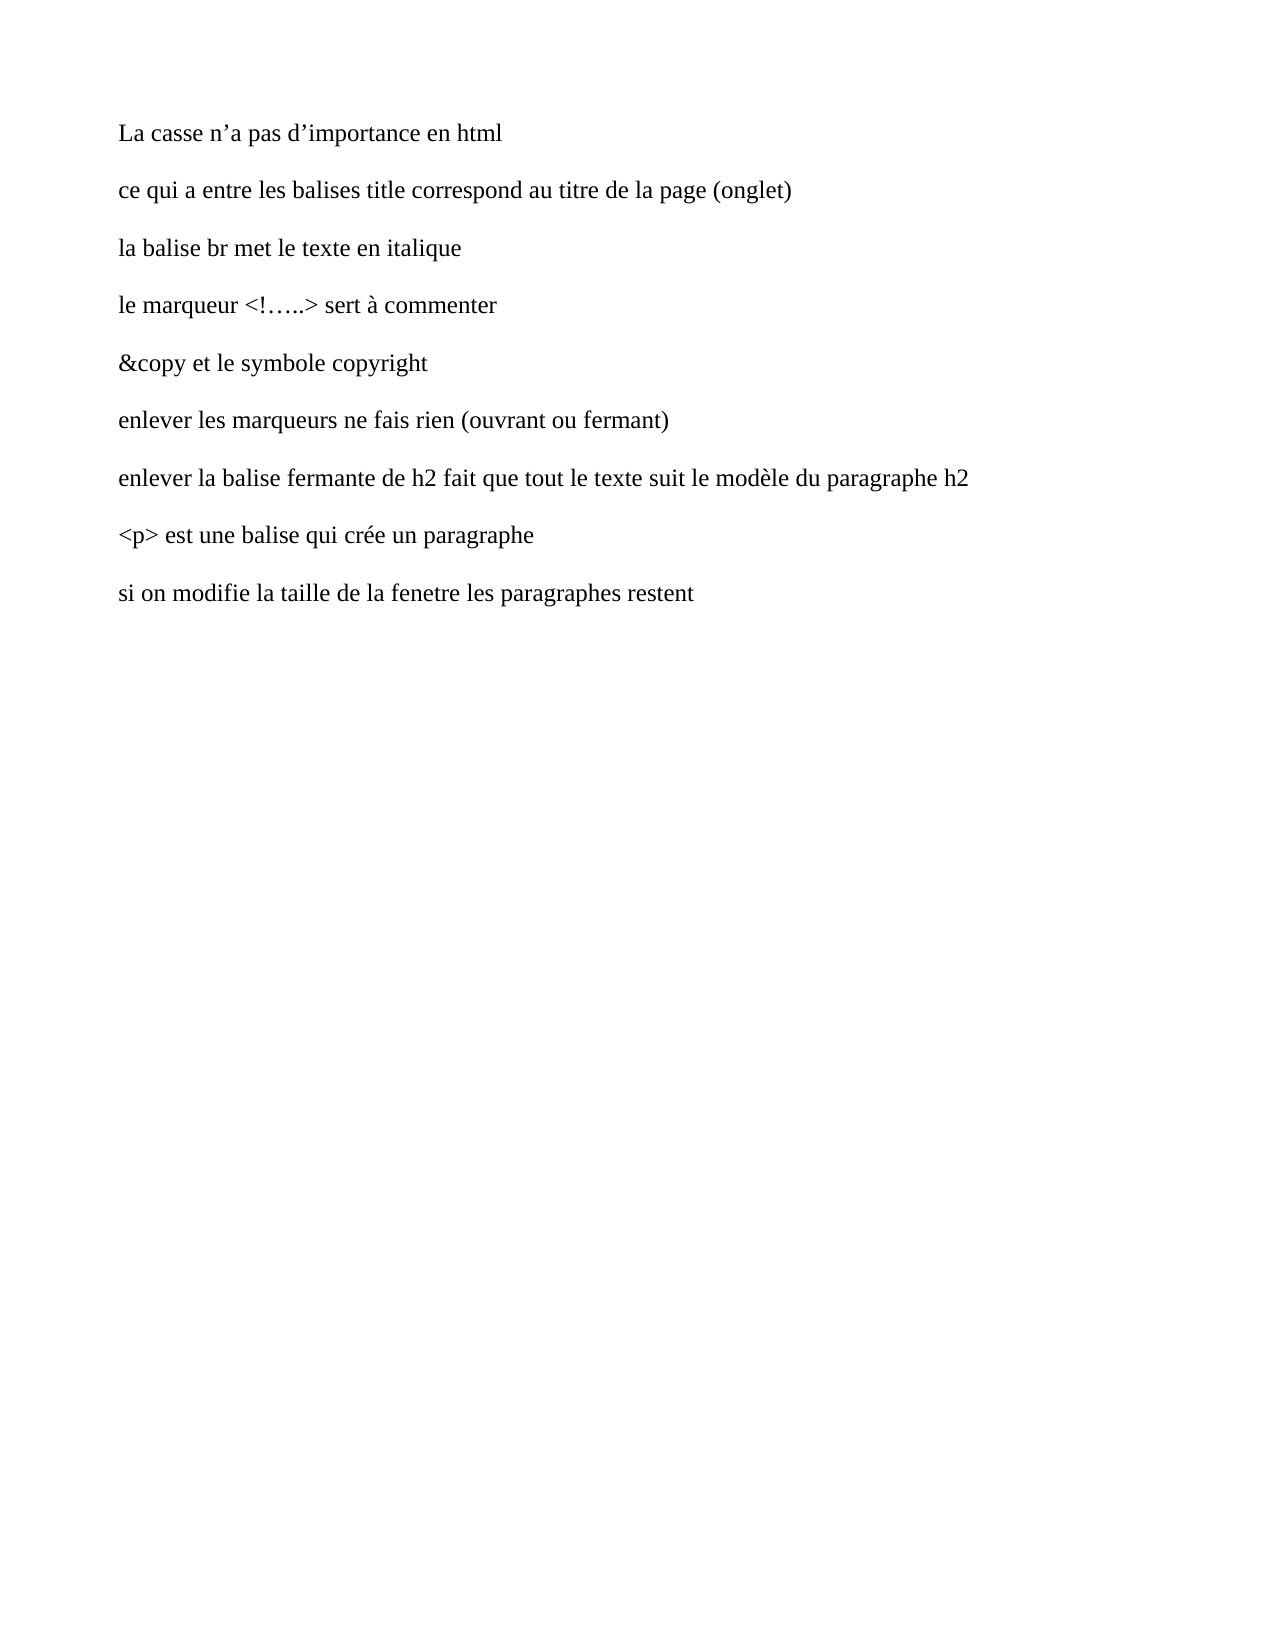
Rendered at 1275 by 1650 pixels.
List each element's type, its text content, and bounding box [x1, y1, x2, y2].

text La casse n’a pas d’importance en html [118, 118, 1157, 147]
text &copy et le symbole copyright [118, 348, 1157, 377]
text si on modifie la taille de la fenetre les paragraphes restent [118, 578, 1157, 607]
text la balise br met le texte en italique [118, 233, 1157, 262]
text le marqueur <!…..> sert à commenter [118, 291, 1157, 319]
text <p> est une balise qui crée un paragraphe [118, 521, 1157, 549]
text enlever la balise fermante de h2 fait que tout le texte suit le modèle du paragraphe h2 [118, 463, 1157, 492]
text enlever les marqueurs ne fais rien (ouvrant ou fermant) [118, 406, 1157, 434]
text ce qui a entre les balises title correspond au titre de la page (onglet) [118, 176, 1157, 204]
